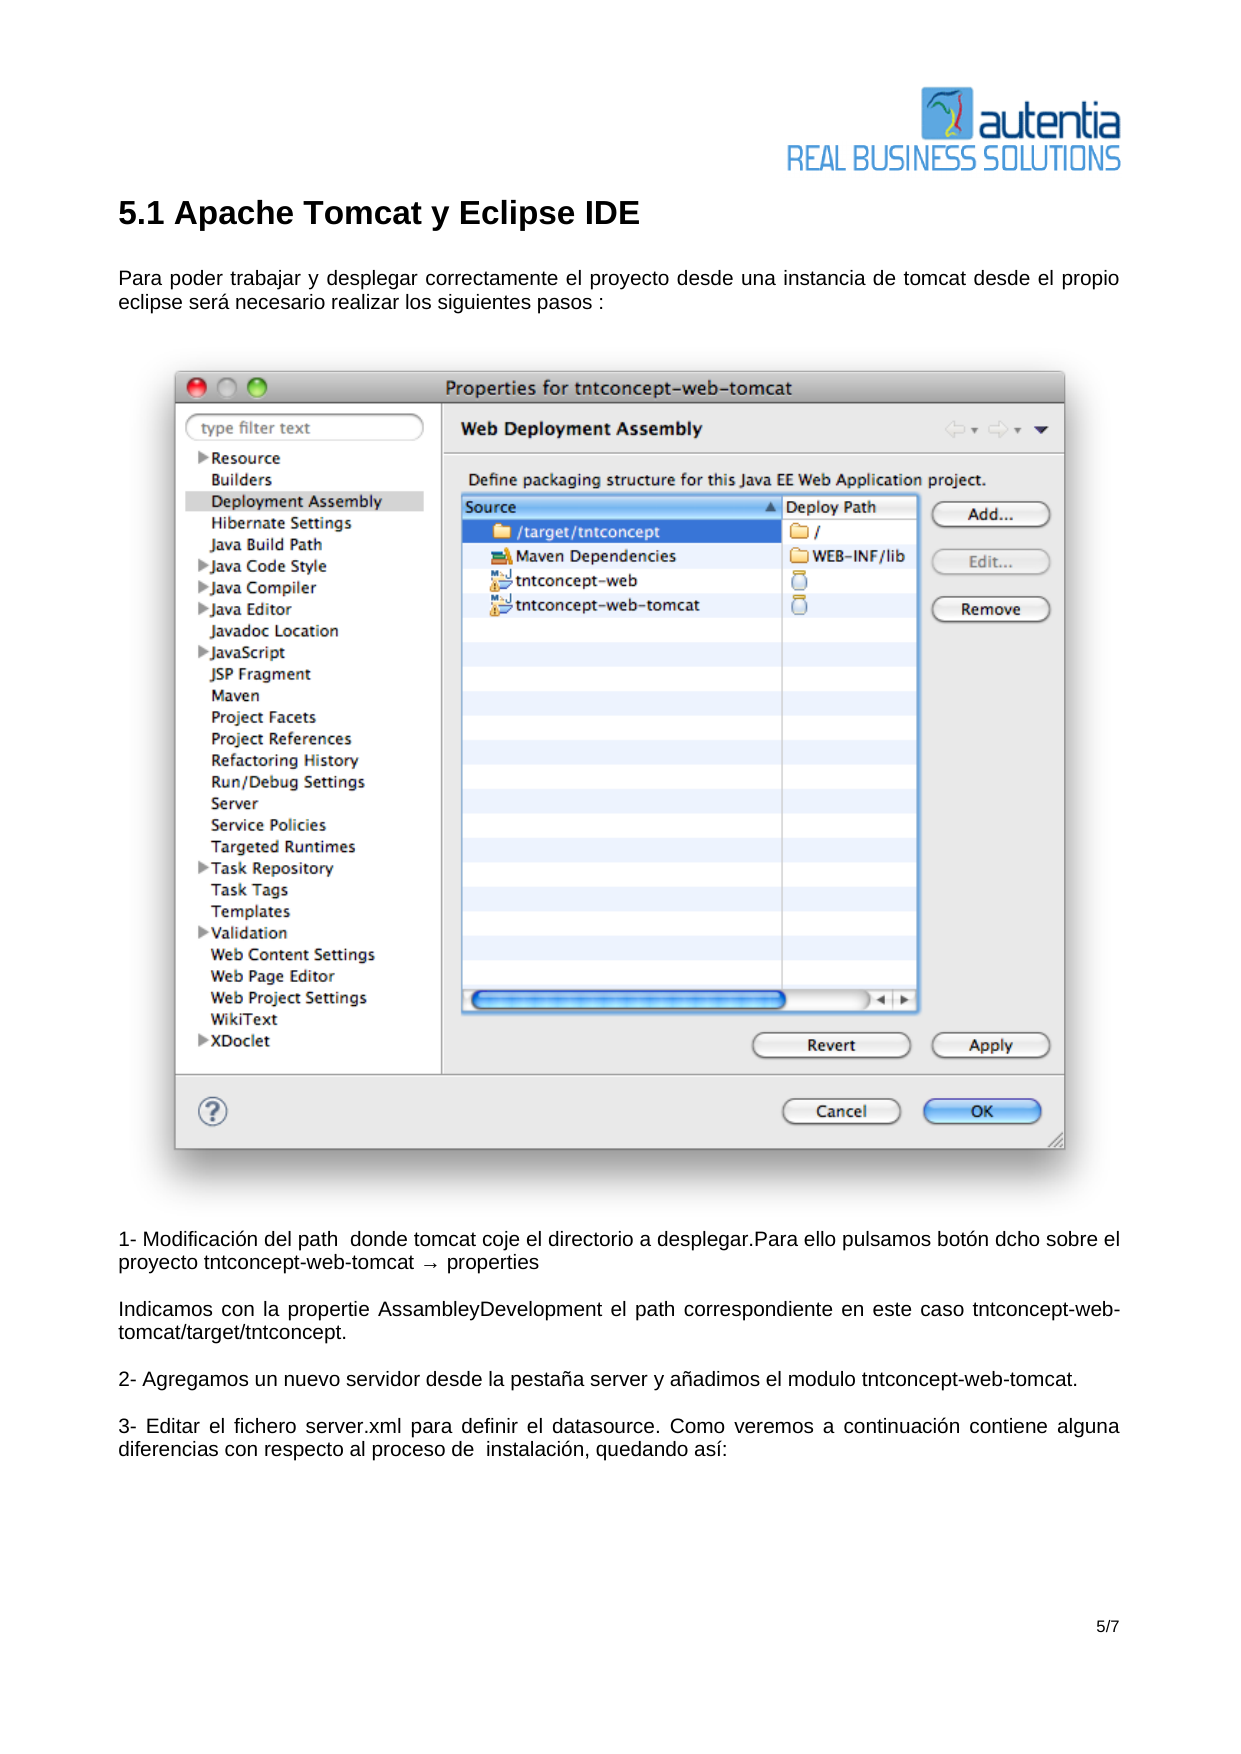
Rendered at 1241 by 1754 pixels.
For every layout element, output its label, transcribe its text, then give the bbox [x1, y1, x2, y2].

picture [118, 337, 1122, 1228]
text 3- Editar el fichero server.xml para definir el datasource. Como veremos a continuación contiene alguna diferencias con respecto al proceso de instalación, quedando así: [118, 1414, 1122, 1461]
picture [782, 85, 1123, 178]
text 2- Agregamos un nuevo servidor desde la pestaña server y añadimos el modulo tntconcept-web-tomcat. [118, 1368, 1122, 1391]
subtitle 5.1 Apache Tomcat y Eclipse IDE [118, 194, 1122, 232]
text Para poder trabajar y desplegar correctamente el proyecto desde una instancia de tomcat desde el propio eclipse será necesario realizar los siguientes pasos : [118, 267, 1122, 313]
text Indicamos con la propertie AssambleyDevelopment el path correspondiente en este caso tntconcept-web-tomcat/target/tntconcept. [118, 1297, 1122, 1344]
text 1- Modificación del path donde tomcat coje el directorio a desplegar.Para ello pulsamos botón dcho sobre el proyecto tntconcept-web-tomcat → properties [118, 1228, 1122, 1274]
